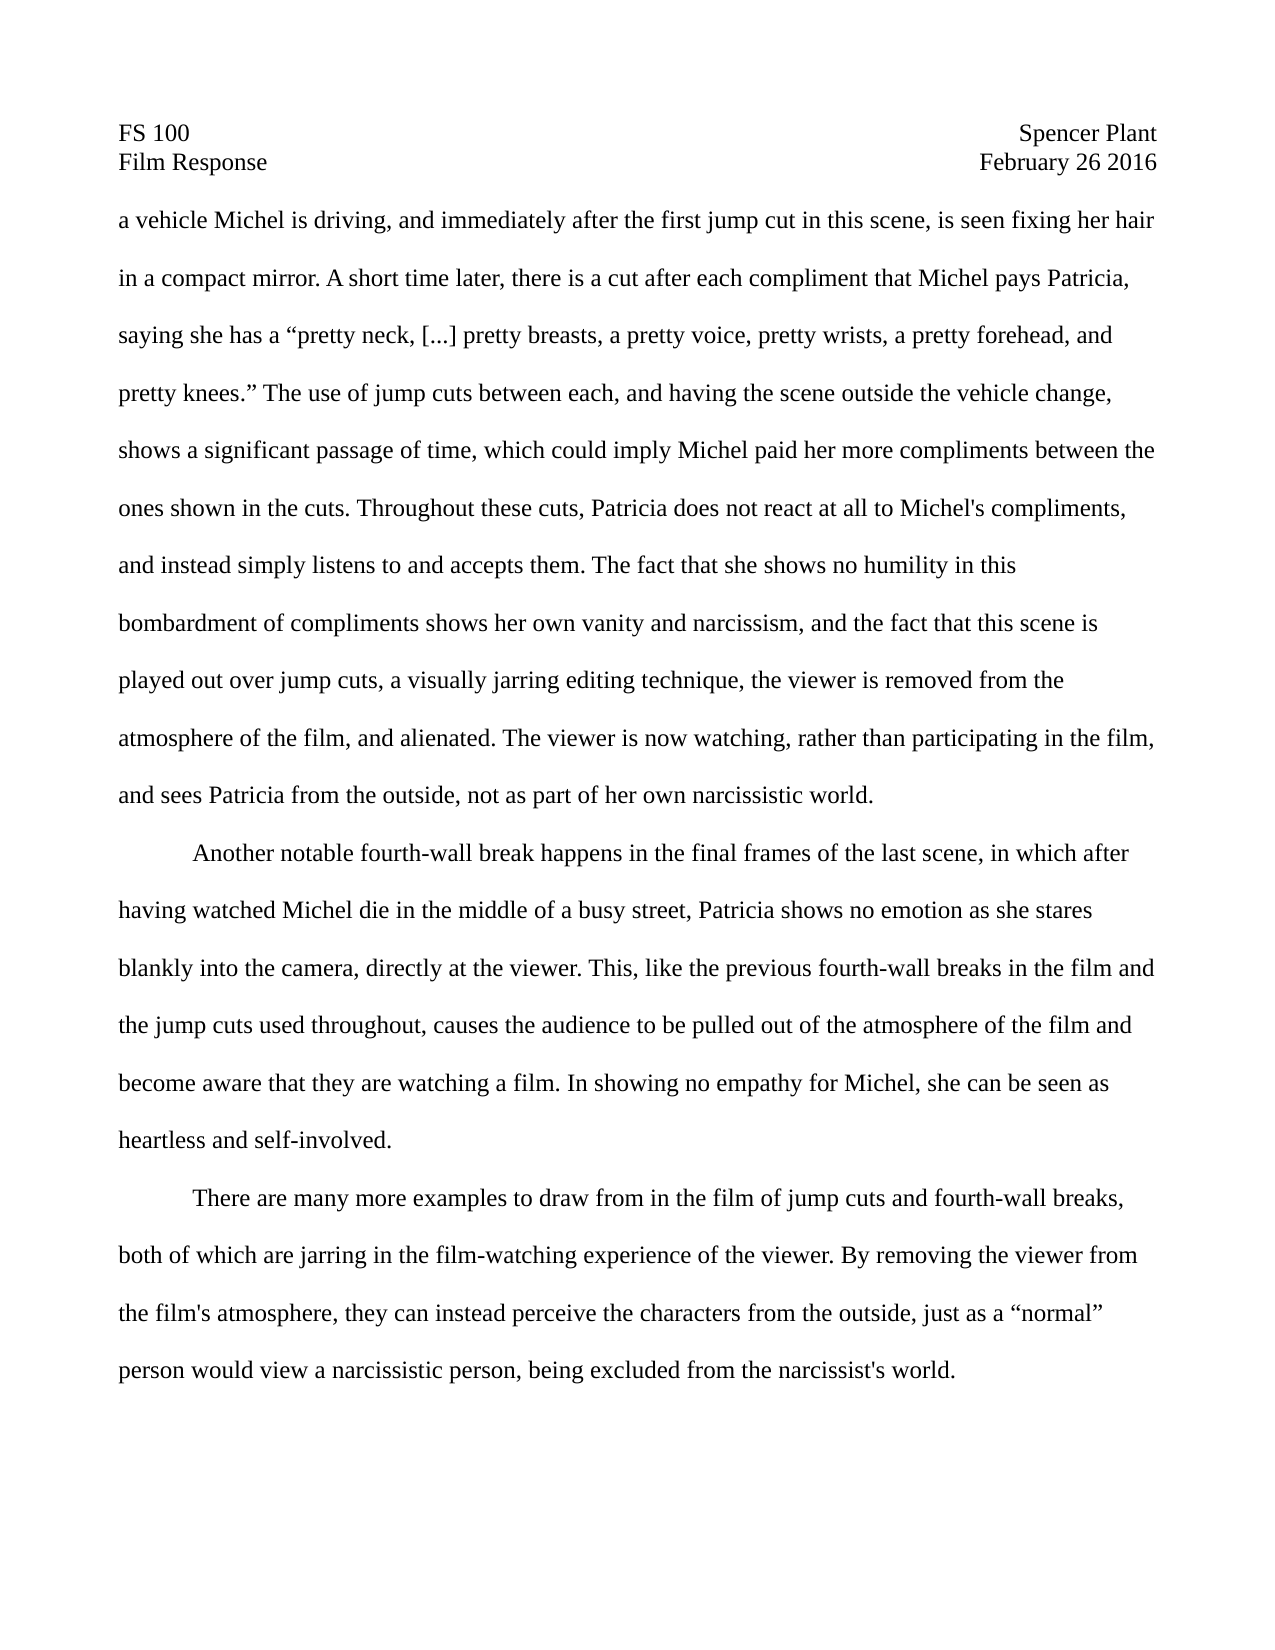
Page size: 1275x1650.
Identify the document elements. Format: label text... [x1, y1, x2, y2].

text Another notable fourth-wall break happens in the final frames of the last scene, in which after having watched Michel die in the middle of a busy street, Patricia shows no emotion as she stares blankly into the camera, directly at the viewer. This, like the previous fourth-wall breaks in the film and the jump cuts used throughout, causes the audience to be pulled out of the atmosphere of the film and become aware that they are watching a film. In showing no empathy for Michel, she can be seen as heartless and self-involved. [118, 838, 1157, 1154]
text a vehicle Michel is driving, and immediately after the first jump cut in this scene, is seen fixing her hair in a compact mirror. A short time later, there is a cut after each compliment that Michel pays Patricia, saying she has a “pretty neck, [...] pretty breasts, a pretty voice, pretty wrists, a pretty forehead, and pretty knees.” The use of jump cuts between each, and having the scene outside the vehicle change, shows a significant passage of time, which could imply Michel paid her more compliments between the ones shown in the cuts. Throughout these cuts, Patricia does not react at all to Michel's compliments, and instead simply listens to and accepts them. The fact that she shows no humility in this bombardment of compliments shows her own vanity and narcissism, and the fact that this scene is played out over jump cuts, a visually jarring editing technique, the viewer is removed from the atmosphere of the film, and alienated. The viewer is now watching, rather than participating in the film, and sees Patricia from the outside, not as part of her own narcissistic world. [118, 205, 1157, 809]
text There are many more examples to draw from in the film of jump cuts and fourth-wall breaks, both of which are jarring in the film-watching experience of the viewer. By removing the viewer from the film's atmosphere, they can instead perceive the characters from the outside, just as a “normal” person would view a narcissistic person, being excluded from the narcissist's world. [118, 1183, 1157, 1384]
